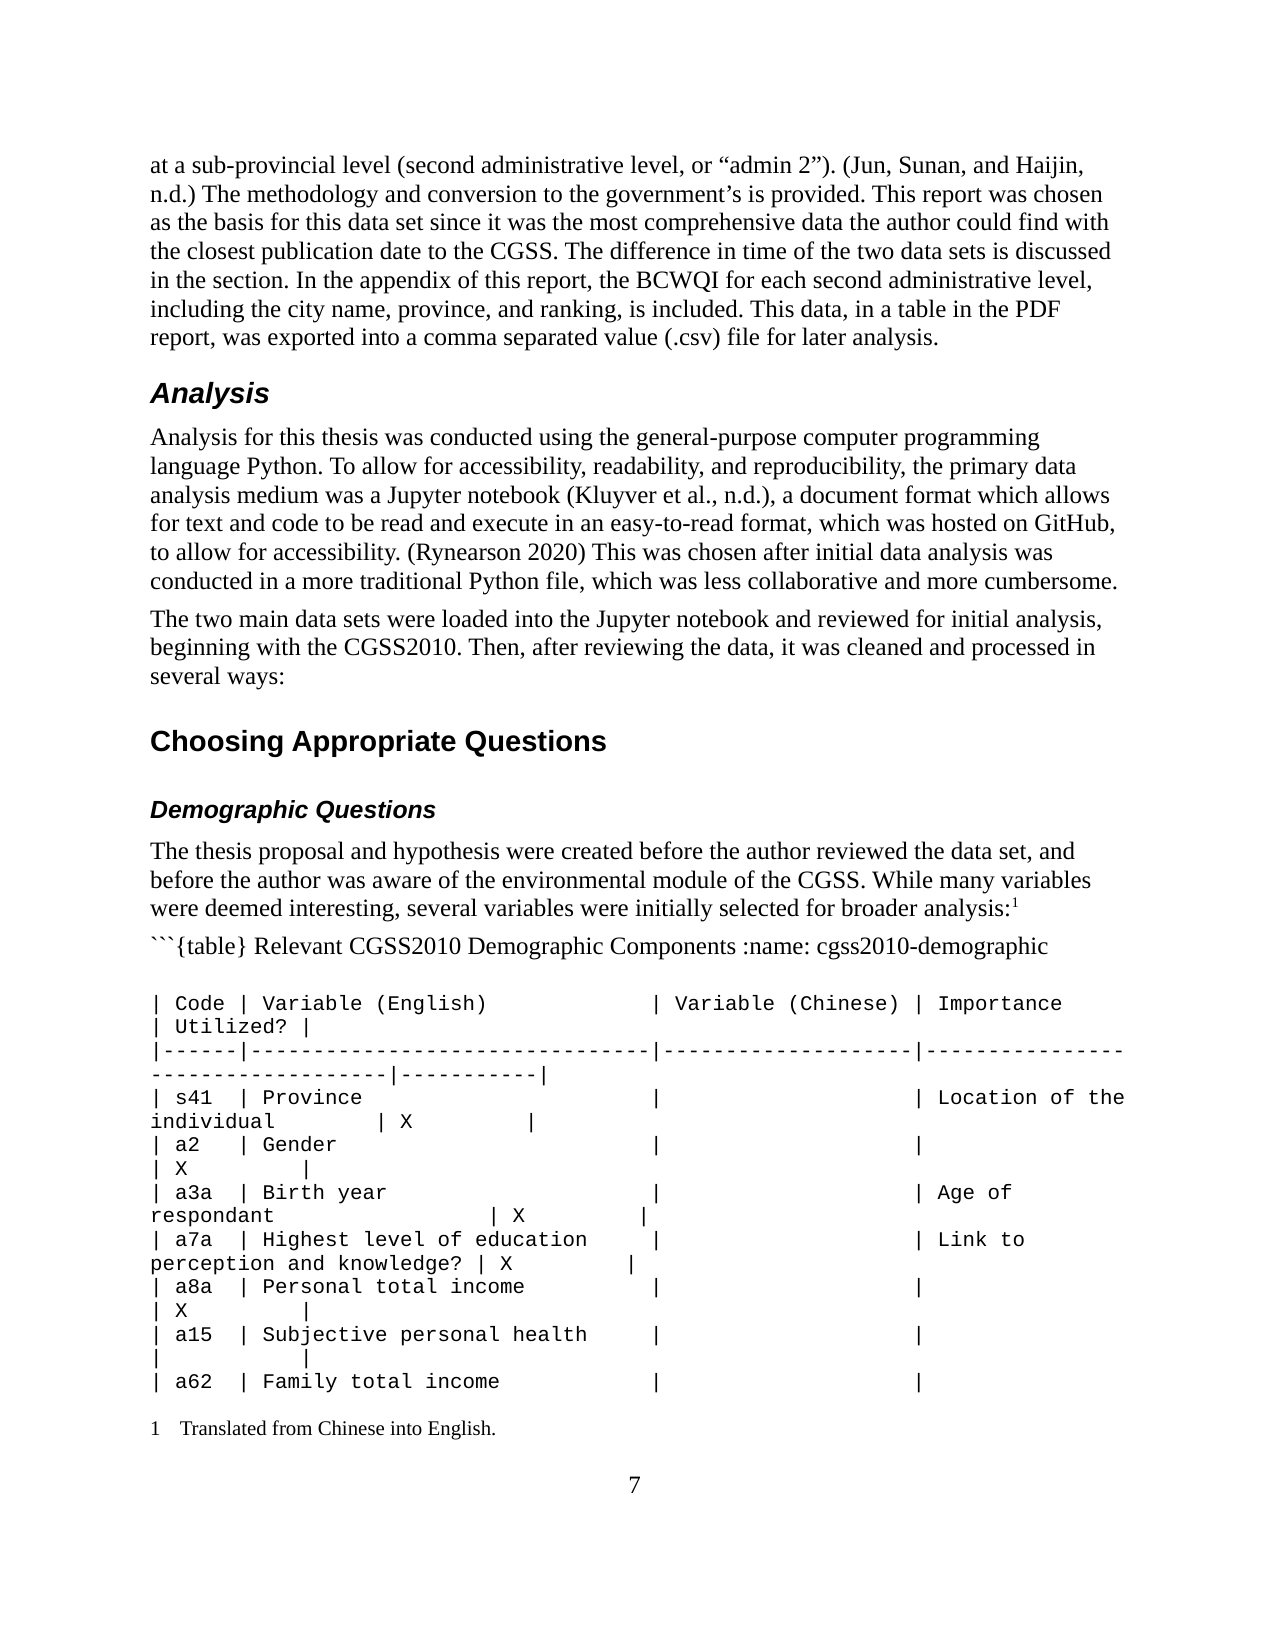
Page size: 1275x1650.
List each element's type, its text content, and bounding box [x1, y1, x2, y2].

subtitle Choosing Appropriate Questions [150, 724, 1125, 757]
text | a15 | Subjective personal health | | | | [150, 1324, 1125, 1371]
text Analysis for this thesis was conducted using the general-purpose computer programming language Python. To allow for accessibility, readability, and reproducibility, the primary data analysis medium was a Jupyter notebook (Kluyver et al., n.d.), a document format which allows for text and code to be read and execute in an easy-to-read format, which was hosted on GitHub, to allow for accessibility. (Rynearson 2020) This was chosen after initial data analysis was conducted in a more traditional Python file, which was less collaborative and more cumbersome. [150, 422, 1125, 595]
text |------|--------------------------------|--------------------|-----------------------------------|-----------| [150, 1040, 1125, 1087]
text | a62 | Family total income | | [150, 1371, 1125, 1394]
text | Code | Variable (English) | Variable (Chinese) | Importance | Utilized? | [150, 993, 1125, 1040]
text Translated from Chinese into English. [150, 1416, 1125, 1440]
text | a3a | Birth year | | Age of respondant | X | [150, 1182, 1125, 1229]
subtitle Demographic Questions [150, 795, 1125, 823]
text | a7a | Highest level of education | | Link to perception and knowledge? | X | [150, 1229, 1125, 1276]
text | a2 | Gender | | | X | [150, 1134, 1125, 1182]
text The two main data sets were loaded into the Jupyter notebook and reviewed for initial analysis, beginning with the CGSS2010. Then, after reviewing the data, it was cleaned and processed in several ways: [150, 604, 1125, 690]
text ```{table} Relevant CGSS2010 Demographic Components :name: cgss2010-demographic [150, 931, 1125, 960]
text The thesis proposal and hypothesis were created before the author reviewed the data set, and before the author was aware of the environmental module of the CGSS. While many variables were deemed interesting, several variables were initially selected for broader analysis: [150, 836, 1125, 922]
text | s41 | Province | | Location of the individual | X | [150, 1087, 1125, 1134]
text at a sub-provincial level (second administrative level, or “admin 2”). (Jun, Sunan, and Haijin, n.d.) The methodology and conversion to the government’s is provided. This report was chosen as the basis for this data set since it was the most comprehensive data the author could find with the closest publication date to the CGSS. The difference in time of the two data sets is discussed in the section. In the appendix of this report, the BCWQI for each second administrative level, including the city name, province, and ranking, is included. This data, in a table in the PDF report, was exported into a comma separated value (.csv) file for later analysis. [150, 150, 1125, 351]
text | a8a | Personal total income | | | X | [150, 1276, 1125, 1324]
subtitle Analysis [150, 376, 1125, 410]
